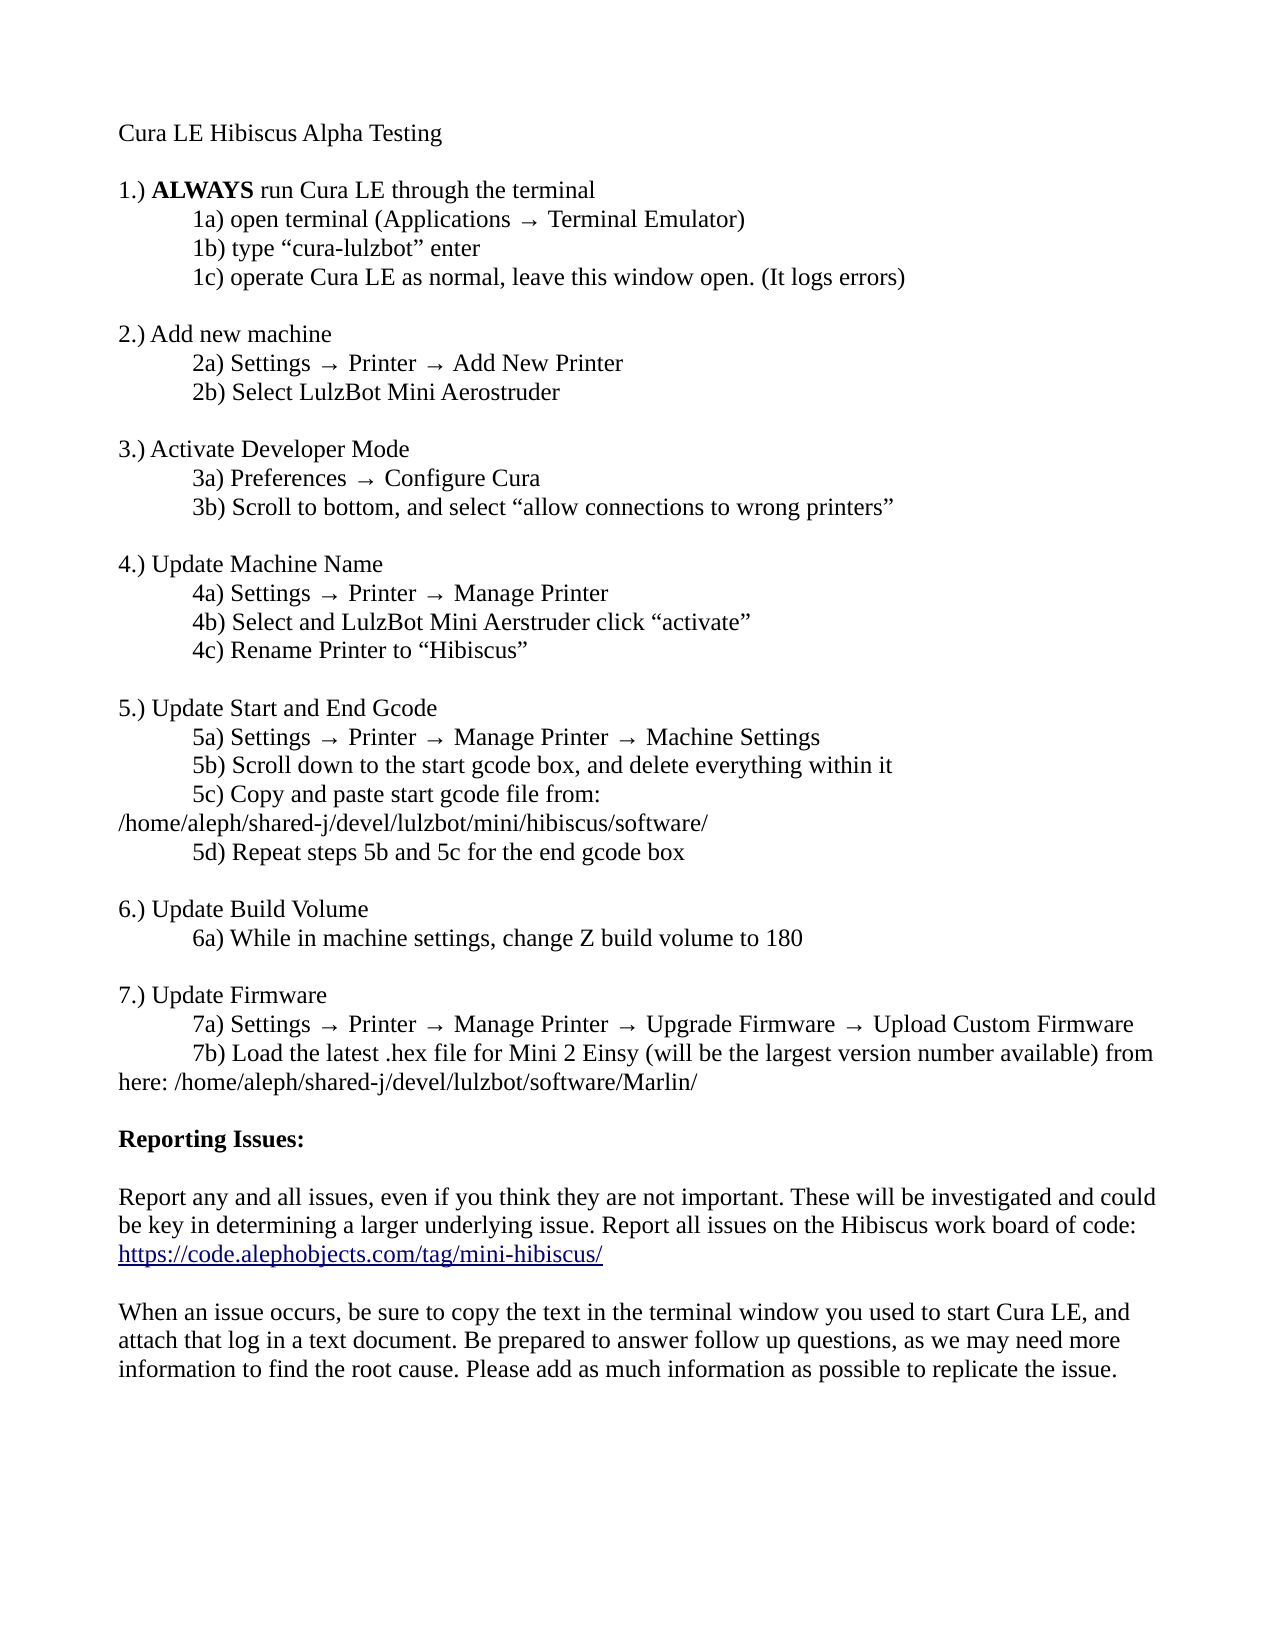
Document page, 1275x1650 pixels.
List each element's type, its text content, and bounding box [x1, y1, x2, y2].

text 1b) type “cura-lulzbot” enter [118, 233, 1157, 262]
text 5a) Settings → Printer → Manage Printer → Machine Settings [118, 722, 1157, 751]
text 4.) Update Machine Name [118, 549, 1157, 578]
text 6.) Update Build Volume [118, 894, 1157, 923]
text When an issue occurs, be sure to copy the text in the terminal window you used to start Cura LE, and attach that log in a text document. Be prepared to answer follow up questions, as we may need more information to find the root cause. Please add as much information as possible to replicate the issue. [118, 1297, 1157, 1383]
text 5c) Copy and paste start gcode file from: /home/aleph/shared-j/devel/lulzbot/mini/hibiscus/software/ [118, 779, 1157, 837]
text 5b) Scroll down to the start gcode box, and delete everything within it [118, 751, 1157, 779]
text 3b) Scroll to bottom, and select “allow connections to wrong printers” [118, 492, 1157, 521]
text 6a) While in machine settings, change Z build volume to 180 [118, 923, 1157, 952]
text 1.) ALWAYS run Cura LE through the terminal [118, 176, 1157, 204]
text 5d) Repeat steps 5b and 5c for the end gcode box [118, 837, 1157, 866]
text 7b) Load the latest .hex file for Mini 2 Einsy (will be the largest version number available) from here: /home/aleph/shared-j/devel/lulzbot/software/Marlin/ [118, 1038, 1157, 1096]
text 7.) Update Firmware [118, 981, 1157, 1009]
text 4b) Select and LulzBot Mini Aerstruder click “activate” [118, 607, 1157, 636]
text 2.) Add new machine [118, 319, 1157, 348]
text 3a) Preferences → Configure Cura [118, 463, 1157, 492]
text 4c) Rename Printer to “Hibiscus” [118, 636, 1157, 664]
text Report any and all issues, even if you think they are not important. These will be investigated and could be key in determining a larger underlying issue. Report all issues on the Hibiscus work board of code: https://code.alephobjects.com/tag/mini-hibiscus/ [118, 1182, 1157, 1268]
text 1c) operate Cura LE as normal, leave this window open. (It logs errors) [118, 262, 1157, 291]
text Cura LE Hibiscus Alpha Testing [118, 118, 1157, 147]
text 3.) Activate Developer Mode [118, 434, 1157, 463]
text Reporting Issues: [118, 1124, 1157, 1153]
text 2a) Settings → Printer → Add New Printer [118, 348, 1157, 377]
text 7a) Settings → Printer → Manage Printer → Upgrade Firmware → Upload Custom Firmware [118, 1009, 1157, 1038]
text 5.) Update Start and End Gcode [118, 693, 1157, 722]
text 4a) Settings → Printer → Manage Printer [118, 578, 1157, 607]
text 2b) Select LulzBot Mini Aerostruder [118, 377, 1157, 406]
text 1a) open terminal (Applications → Terminal Emulator) [118, 204, 1157, 233]
